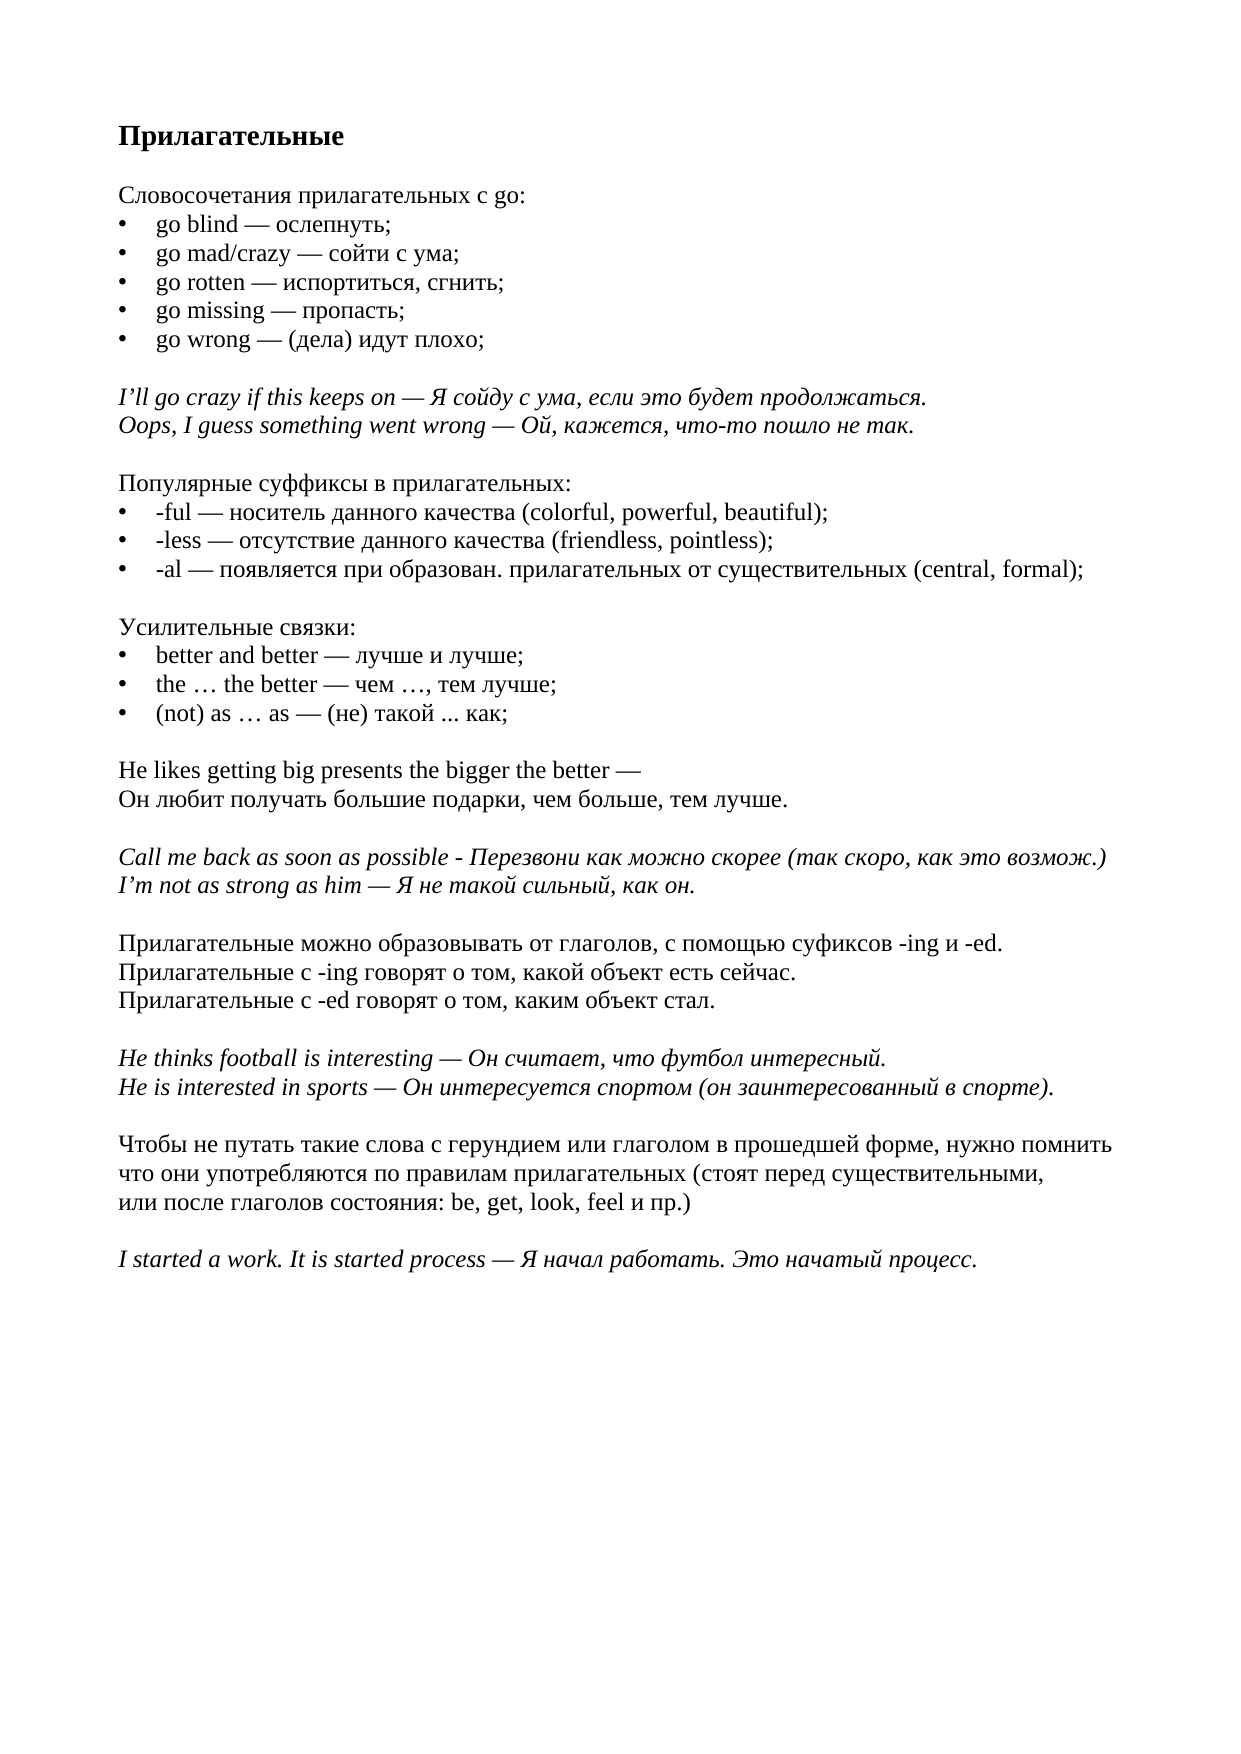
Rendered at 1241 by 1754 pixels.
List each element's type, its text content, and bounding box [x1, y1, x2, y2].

text Oops, I guess something went wrong — Ой, кажется, что-то пошло не так. [118, 410, 1122, 439]
text He likes getting big presents the bigger the better — [118, 755, 1122, 784]
text Прилагательные [118, 118, 1122, 152]
text Популярные суффиксы в прилагательных: [118, 468, 1122, 497]
list better and better — лучше и лучше; [118, 640, 1122, 669]
list -less — отсутствие данного качества (friendless, pointless); [118, 525, 1122, 554]
list (not) as … as — (не) такой ... как; [118, 698, 1122, 727]
text Он любит получать большие подарки, чем больше, тем лучше. [118, 784, 1122, 813]
list go wrong — (дела) идут плохо; [118, 324, 1122, 353]
list -ful — носитель данного качества (colorful, powerful, beautiful); [118, 497, 1122, 525]
text Словосочетания прилагательных с go: [118, 180, 1122, 209]
list the … the better — чем …, тем лучше; [118, 669, 1122, 698]
text He is interested in sports — Он интересуется спортом (он заинтересованный в спорте). [118, 1072, 1122, 1100]
text I’ll go crazy if this keeps on — Я сойду с ума, если это будет продолжаться. [118, 382, 1122, 410]
text Прилагательные с -ed говорят о том, каким объект стал. [118, 985, 1122, 1014]
text Усилительные связки: [118, 612, 1122, 640]
text Прилагательные с -ing говорят о том, какой объект есть сейчас. [118, 957, 1122, 985]
text He thinks football is interesting — Он считает, что футбол интересный. [118, 1043, 1122, 1072]
list -al — появляется при образован. прилагательных от существительных (central, formal); [118, 554, 1122, 583]
list go blind — ослепнуть; [118, 209, 1122, 238]
text I’m not as strong as him — Я не такой сильный, как он. [118, 870, 1122, 899]
list go rotten — испортиться, сгнить; [118, 267, 1122, 295]
text I started a work. It is started process — Я начал работать. Это начатый процесс. [118, 1244, 1122, 1273]
text или после глаголов состояния: be, get, look, feel и пр.) [118, 1187, 1122, 1215]
list go mad/crazy — сойти с ума; [118, 238, 1122, 267]
text Чтобы не путать такие слова с герундием или глаголом в прошедшей форме, нужно помнить что они употребляются по правилам прилагательных (стоят перед существительными, [118, 1129, 1122, 1187]
list go missing — пропасть; [118, 295, 1122, 324]
text Сall me back as soon as possible - Перезвони как можно скорее (так скоро, как это возмож.) [118, 842, 1122, 870]
text Прилагательные можно образовывать от глаголов, с помощью суфиксов -ing и -ed. [118, 928, 1122, 957]
